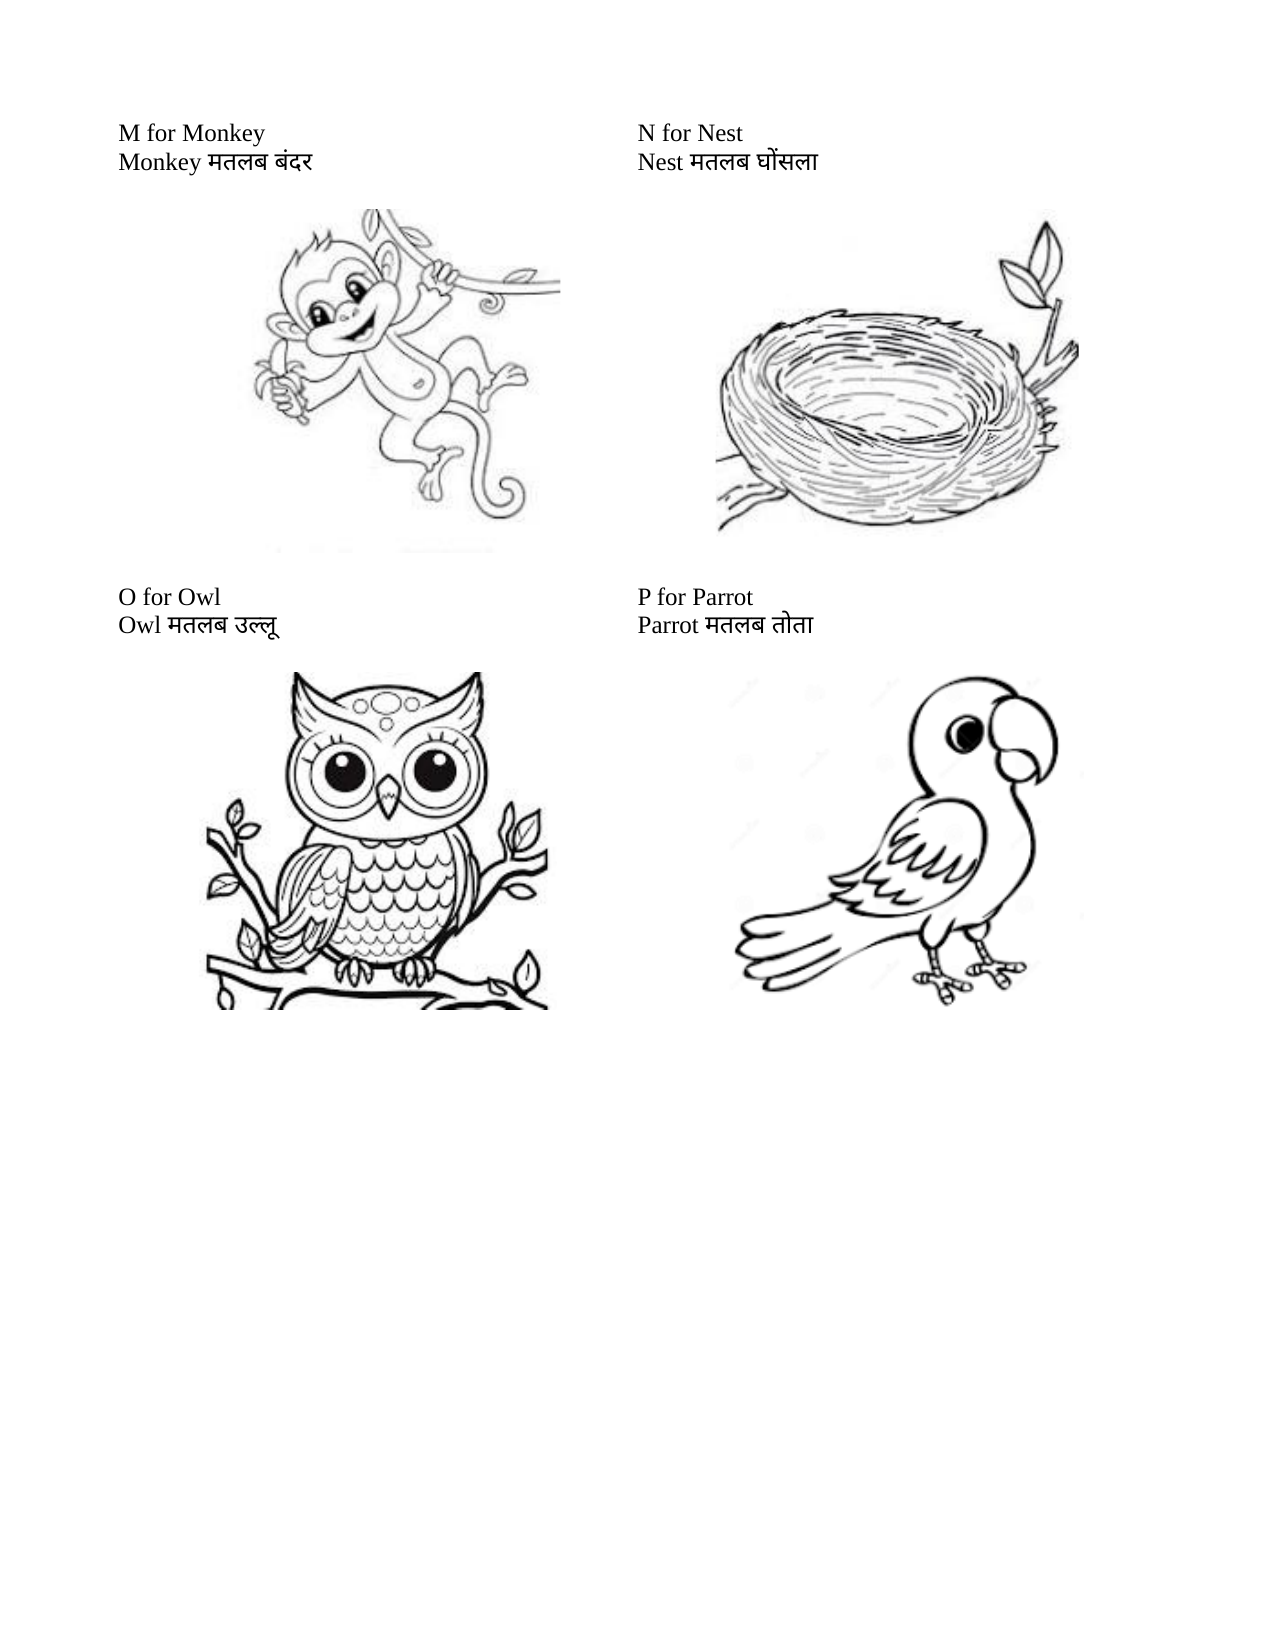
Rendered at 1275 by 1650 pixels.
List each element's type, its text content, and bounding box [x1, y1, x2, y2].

table_header M for Monkey Monkey मतलब बंदर [118, 118, 637, 582]
picture [195, 209, 561, 553]
picture [710, 672, 1084, 1025]
table_cell O for Owl Owl मतलब उल्लू [118, 582, 637, 1053]
picture [198, 672, 557, 1010]
table_cell P for Parrot Parrot मतलब तोता [638, 582, 1157, 1053]
picture [715, 209, 1079, 551]
table_header N for Nest Nest मतलब घोंसला [638, 118, 1157, 582]
